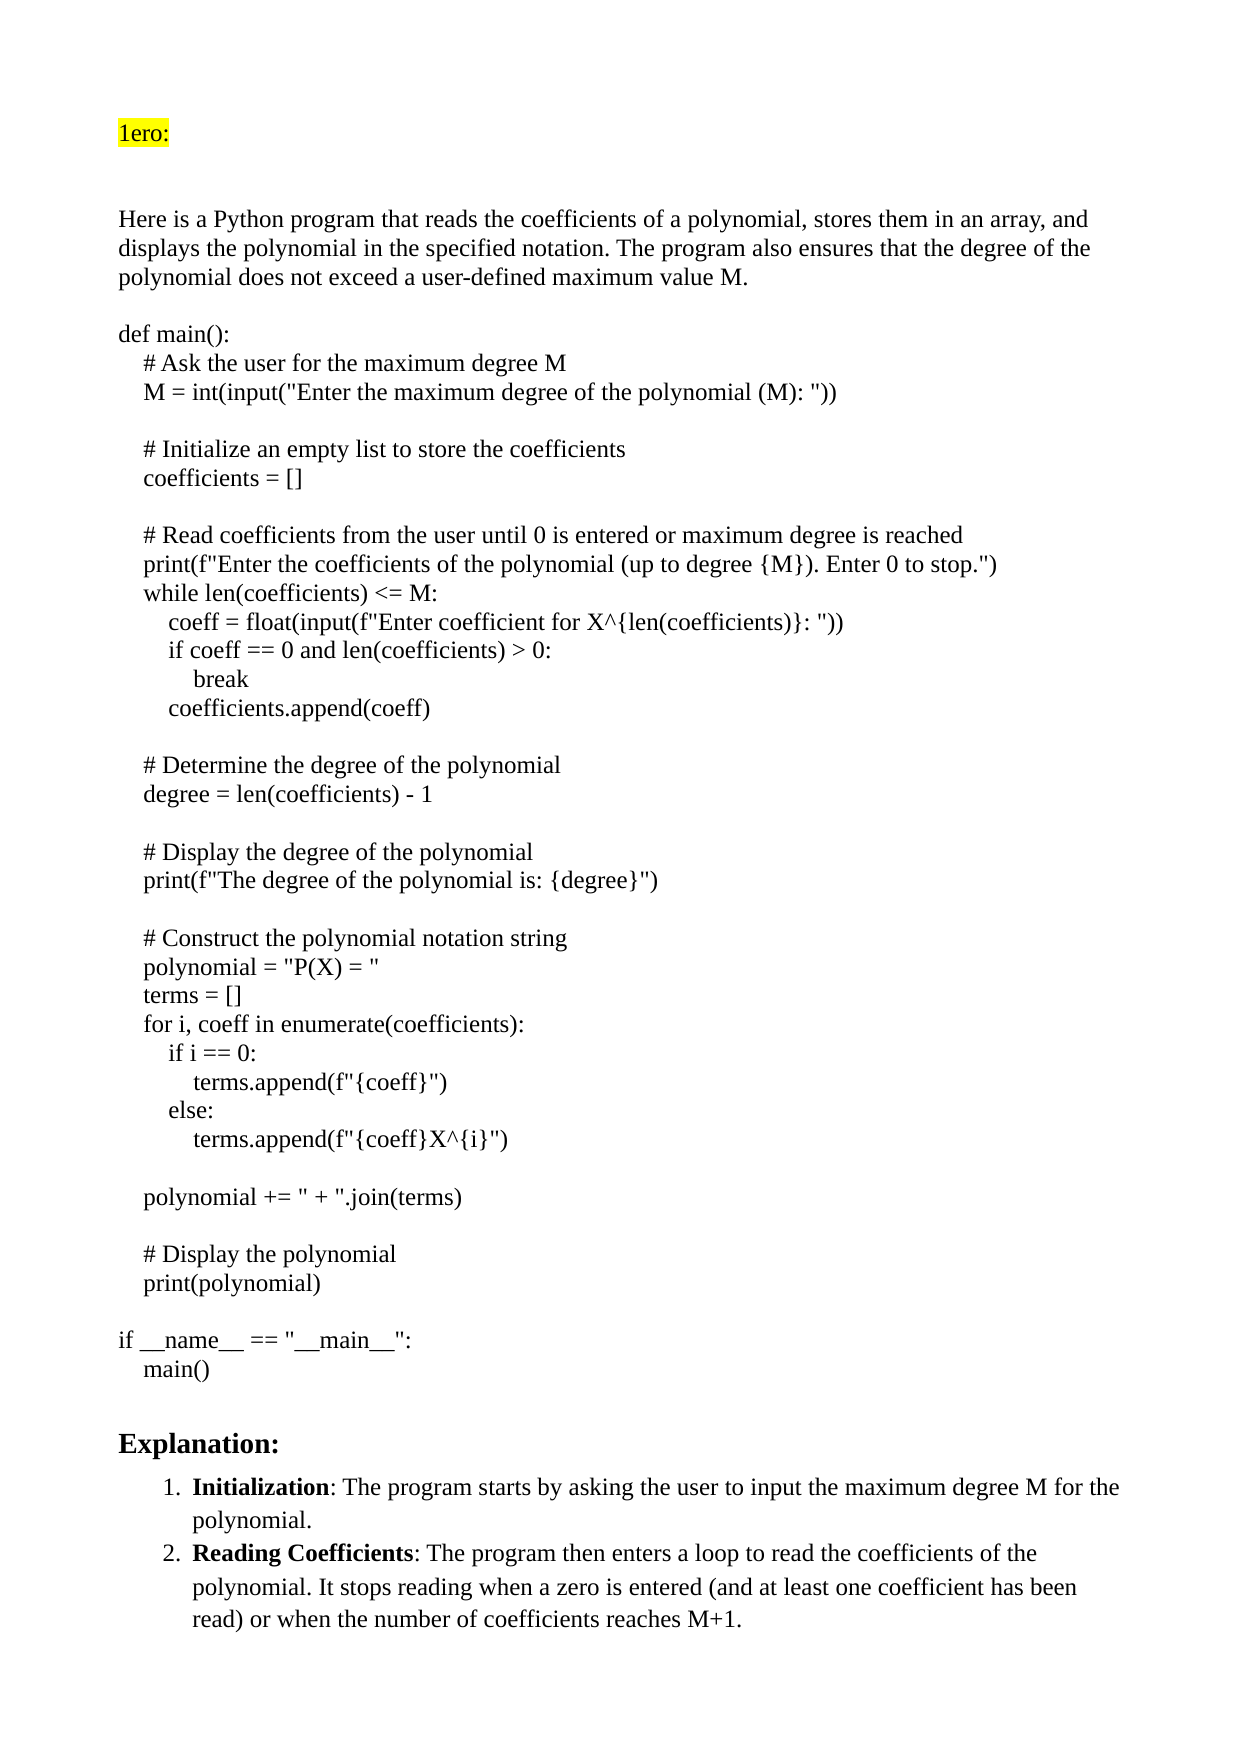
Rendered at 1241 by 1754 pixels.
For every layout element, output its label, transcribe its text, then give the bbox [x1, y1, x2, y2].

text coefficients.append(coeff) [118, 693, 1122, 722]
text polynomial += " + ".join(terms) [118, 1182, 1122, 1211]
text # Construct the polynomial notation string [118, 923, 1122, 952]
list Reading Coefficients: The program then enters a loop to read the coefficients of the polynomial. It stops reading when a zero is entered (and at least one coefficient has been read) or when the number of coefficients reaches M+1. [162, 1538, 1122, 1633]
text if i == 0: [118, 1038, 1122, 1067]
text while len(coefficients) <= M: [118, 578, 1122, 607]
text degree = len(coefficients) - 1 [118, 779, 1122, 808]
text # Display the degree of the polynomial [118, 837, 1122, 866]
text 1ero: [118, 118, 1122, 147]
text M = int(input("Enter the maximum degree of the polynomial (M): ")) [118, 377, 1122, 406]
text if __name__ == "__main__": [118, 1326, 1122, 1354]
text # Initialize an empty list to store the coefficients [118, 434, 1122, 463]
text # Display the polynomial [118, 1239, 1122, 1268]
text if coeff == 0 and len(coefficients) > 0: [118, 636, 1122, 664]
text for i, coeff in enumerate(coefficients): [118, 1009, 1122, 1038]
subtitle Explanation: [118, 1426, 1122, 1460]
text coeff = float(input(f"Enter coefficient for X^{len(coefficients)}: ")) [118, 607, 1122, 636]
text print(polynomial) [118, 1268, 1122, 1297]
text def main(): [118, 319, 1122, 348]
text # Determine the degree of the polynomial [118, 751, 1122, 779]
text coefficients = [] [118, 463, 1122, 492]
text terms.append(f"{coeff}X^{i}") [118, 1124, 1122, 1153]
text polynomial = "P(X) = " [118, 952, 1122, 981]
text # Read coefficients from the user until 0 is entered or maximum degree is reached [118, 521, 1122, 549]
text # Ask the user for the maximum degree M [118, 348, 1122, 377]
text Here is a Python program that reads the coefficients of a polynomial, stores them in an array, and displays the polynomial in the specified notation. The program also ensures that the degree of the polynomial does not exceed a user-defined maximum value M. [118, 204, 1122, 291]
text terms.append(f"{coeff}") [118, 1067, 1122, 1096]
list Initialization: The program starts by asking the user to input the maximum degree M for the polynomial. [162, 1472, 1122, 1534]
text print(f"The degree of the polynomial is: {degree}") [118, 866, 1122, 894]
text main() [118, 1354, 1122, 1383]
text else: [118, 1096, 1122, 1124]
text break [118, 664, 1122, 693]
text print(f"Enter the coefficients of the polynomial (up to degree {M}). Enter 0 to stop.") [118, 549, 1122, 578]
text terms = [] [118, 981, 1122, 1009]
